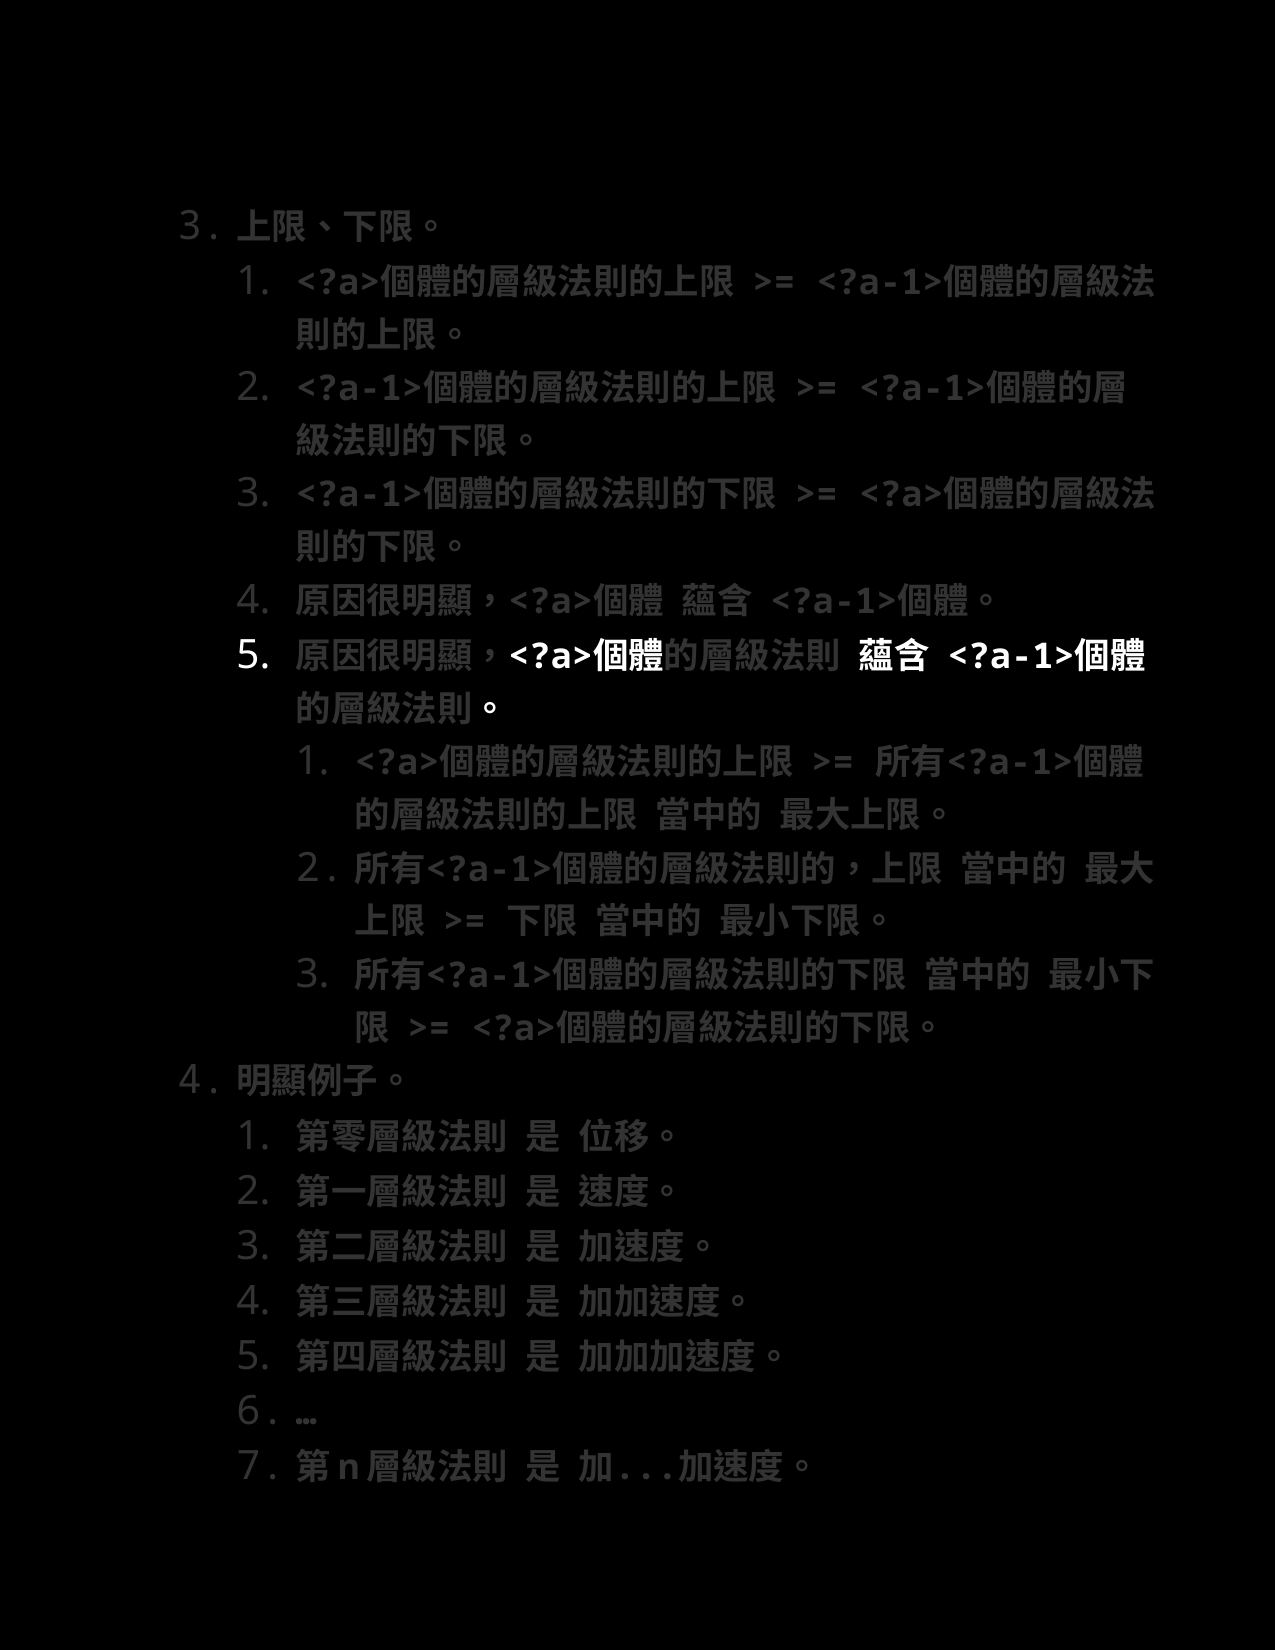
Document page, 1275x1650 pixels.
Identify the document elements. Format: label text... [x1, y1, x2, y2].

list … [236, 1381, 1157, 1436]
list 原因很明顯，<?a>個體的層級法則 蘊含 <?a-1>個體的層級法則。 [236, 625, 1157, 731]
list 上限、下限。 [177, 196, 1157, 251]
list 所有<?a-1>個體的層級法則的，上限 當中的 最大上限 >= 下限 當中的 最小下限。 [295, 838, 1157, 944]
list 第二層級法則 是 加速度。 [236, 1216, 1157, 1271]
list 第四層級法則 是 加加加速度。 [236, 1326, 1157, 1381]
list 第三層級法則 是 加加速度。 [236, 1271, 1157, 1326]
list 原因很明顯，<?a>個體 蘊含 <?a-1>個體。 [236, 570, 1157, 625]
list <?a-1>個體的層級法則的上限 >= <?a-1>個體的層級法則的下限。 [236, 357, 1157, 464]
list 第一層級法則 是 速度。 [236, 1161, 1157, 1216]
list <?a>個體的層級法則的上限 >= 所有<?a-1>個體的層級法則的上限 當中的 最大上限。 [295, 731, 1157, 838]
list 第n層級法則 是 加...加速度。 [236, 1436, 1157, 1492]
list 明顯例子。 [177, 1051, 1157, 1106]
list <?a-1>個體的層級法則的下限 >= <?a>個體的層級法則的下限。 [236, 464, 1157, 570]
list <?a>個體的層級法則的上限 >= <?a-1>個體的層級法則的上限。 [236, 251, 1157, 357]
list 第零層級法則 是 位移。 [236, 1106, 1157, 1161]
list 所有<?a-1>個體的層級法則的下限 當中的 最小下限 >= <?a>個體的層級法則的下限。 [295, 944, 1157, 1051]
